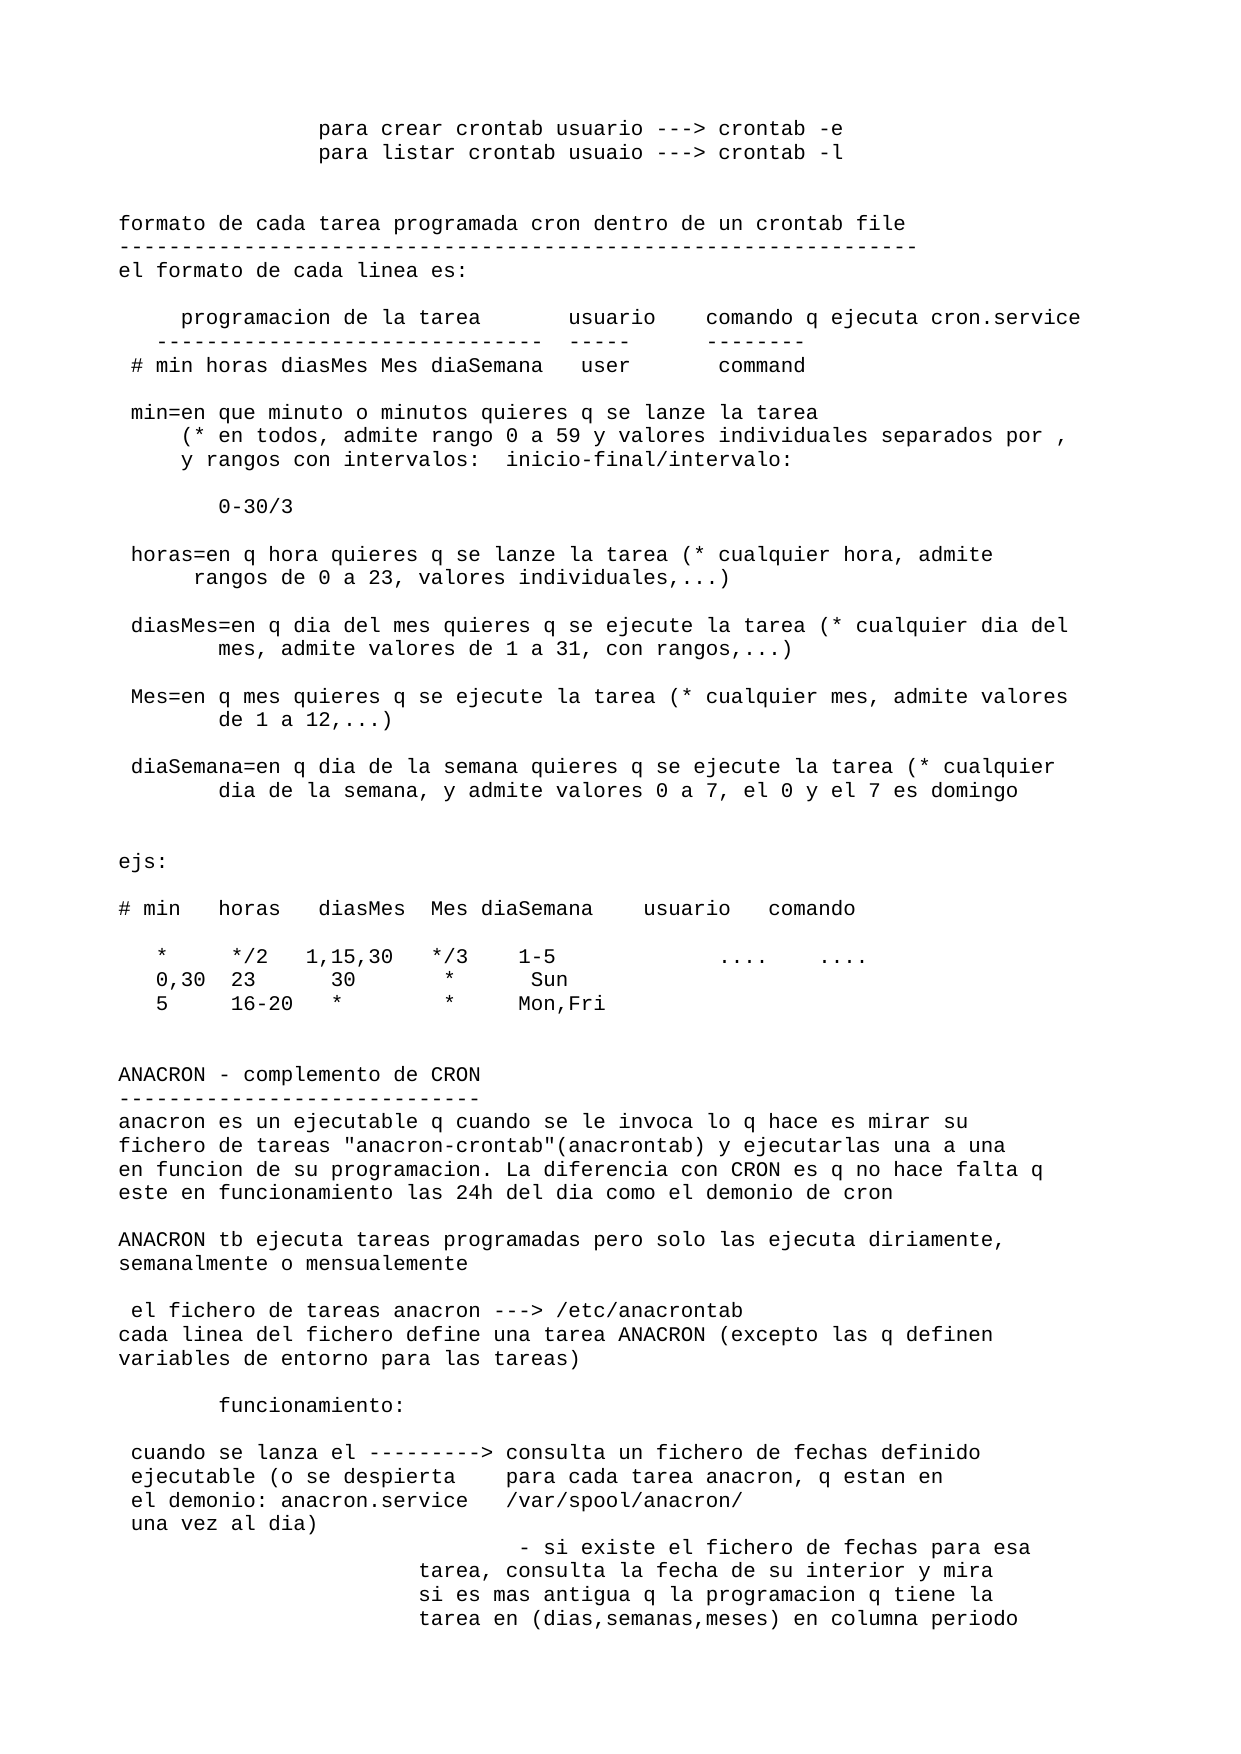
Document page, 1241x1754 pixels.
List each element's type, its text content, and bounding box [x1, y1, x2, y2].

text - si existe el fichero de fechas para esa [118, 1537, 1122, 1561]
text variables de entorno para las tareas) [118, 1348, 1122, 1371]
text una vez al dia) [118, 1513, 1122, 1537]
text mes, admite valores de 1 a 31, con rangos,...) [118, 638, 1122, 662]
text ------------------------------- ----- -------- [118, 331, 1122, 354]
text ejs: [118, 851, 1122, 875]
text de 1 a 12,...) [118, 709, 1122, 733]
text diasMes=en q dia del mes quieres q se ejecute la tarea (* cualquier dia del [118, 615, 1122, 638]
text semanalmente o mensualemente [118, 1253, 1122, 1277]
text cada linea del fichero define una tarea ANACRON (excepto las q definen [118, 1324, 1122, 1348]
text min=en que minuto o minutos quieres q se lanze la tarea [118, 402, 1122, 426]
text # min horas diasMes Mes diaSemana usuario comando [118, 898, 1122, 922]
text ANACRON tb ejecuta tareas programadas pero solo las ejecuta diriamente, [118, 1229, 1122, 1253]
text * */2 1,15,30 */3 1-5 .... .... [118, 946, 1122, 969]
text funcionamiento: [118, 1395, 1122, 1419]
text ANACRON - complemento de CRON [118, 1064, 1122, 1088]
text diaSemana=en q dia de la semana quieres q se ejecute la tarea (* cualquier [118, 757, 1122, 780]
text ----------------------------- [118, 1088, 1122, 1111]
text para listar crontab usuaio ---> crontab -l [118, 142, 1122, 165]
text para crear crontab usuario ---> crontab -e [118, 118, 1122, 142]
text anacron es un ejecutable q cuando se le invoca lo q hace es mirar su [118, 1111, 1122, 1135]
text programacion de la tarea usuario comando q ejecuta cron.service [118, 307, 1122, 331]
text ---------------------------------------------------------------- [118, 236, 1122, 260]
text este en funcionamiento las 24h del dia como el demonio de cron [118, 1182, 1122, 1206]
text # min horas diasMes Mes diaSemana user command [118, 354, 1122, 378]
text dia de la semana, y admite valores 0 a 7, el 0 y el 7 es domingo [118, 780, 1122, 804]
text en funcion de su programacion. La diferencia con CRON es q no hace falta q [118, 1158, 1122, 1182]
text tarea en (dias,semanas,meses) en columna periodo [118, 1608, 1122, 1631]
text fichero de tareas "anacron-crontab"(anacrontab) y ejecutarlas una a una [118, 1135, 1122, 1158]
text (* en todos, admite rango 0 a 59 y valores individuales separados por , [118, 426, 1122, 449]
text cuando se lanza el ---------> consulta un fichero de fechas definido [118, 1442, 1122, 1466]
text el formato de cada linea es: [118, 260, 1122, 284]
text rangos de 0 a 23, valores individuales,...) [118, 567, 1122, 591]
text Mes=en q mes quieres q se ejecute la tarea (* cualquier mes, admite valores [118, 686, 1122, 709]
text y rangos con intervalos: inicio-final/intervalo: [118, 449, 1122, 473]
text 5 16-20 * * Mon,Fri [118, 993, 1122, 1017]
text tarea, consulta la fecha de su interior y mira [118, 1561, 1122, 1584]
text 0,30 23 30 * Sun [118, 969, 1122, 993]
text si es mas antigua q la programacion q tiene la [118, 1584, 1122, 1608]
text formato de cada tarea programada cron dentro de un crontab file [118, 213, 1122, 236]
text el fichero de tareas anacron ---> /etc/anacrontab [118, 1300, 1122, 1324]
text horas=en q hora quieres q se lanze la tarea (* cualquier hora, admite [118, 544, 1122, 567]
text el demonio: anacron.service /var/spool/anacron/ [118, 1489, 1122, 1513]
text ejecutable (o se despierta para cada tarea anacron, q estan en [118, 1466, 1122, 1489]
text 0-30/3 [118, 496, 1122, 520]
